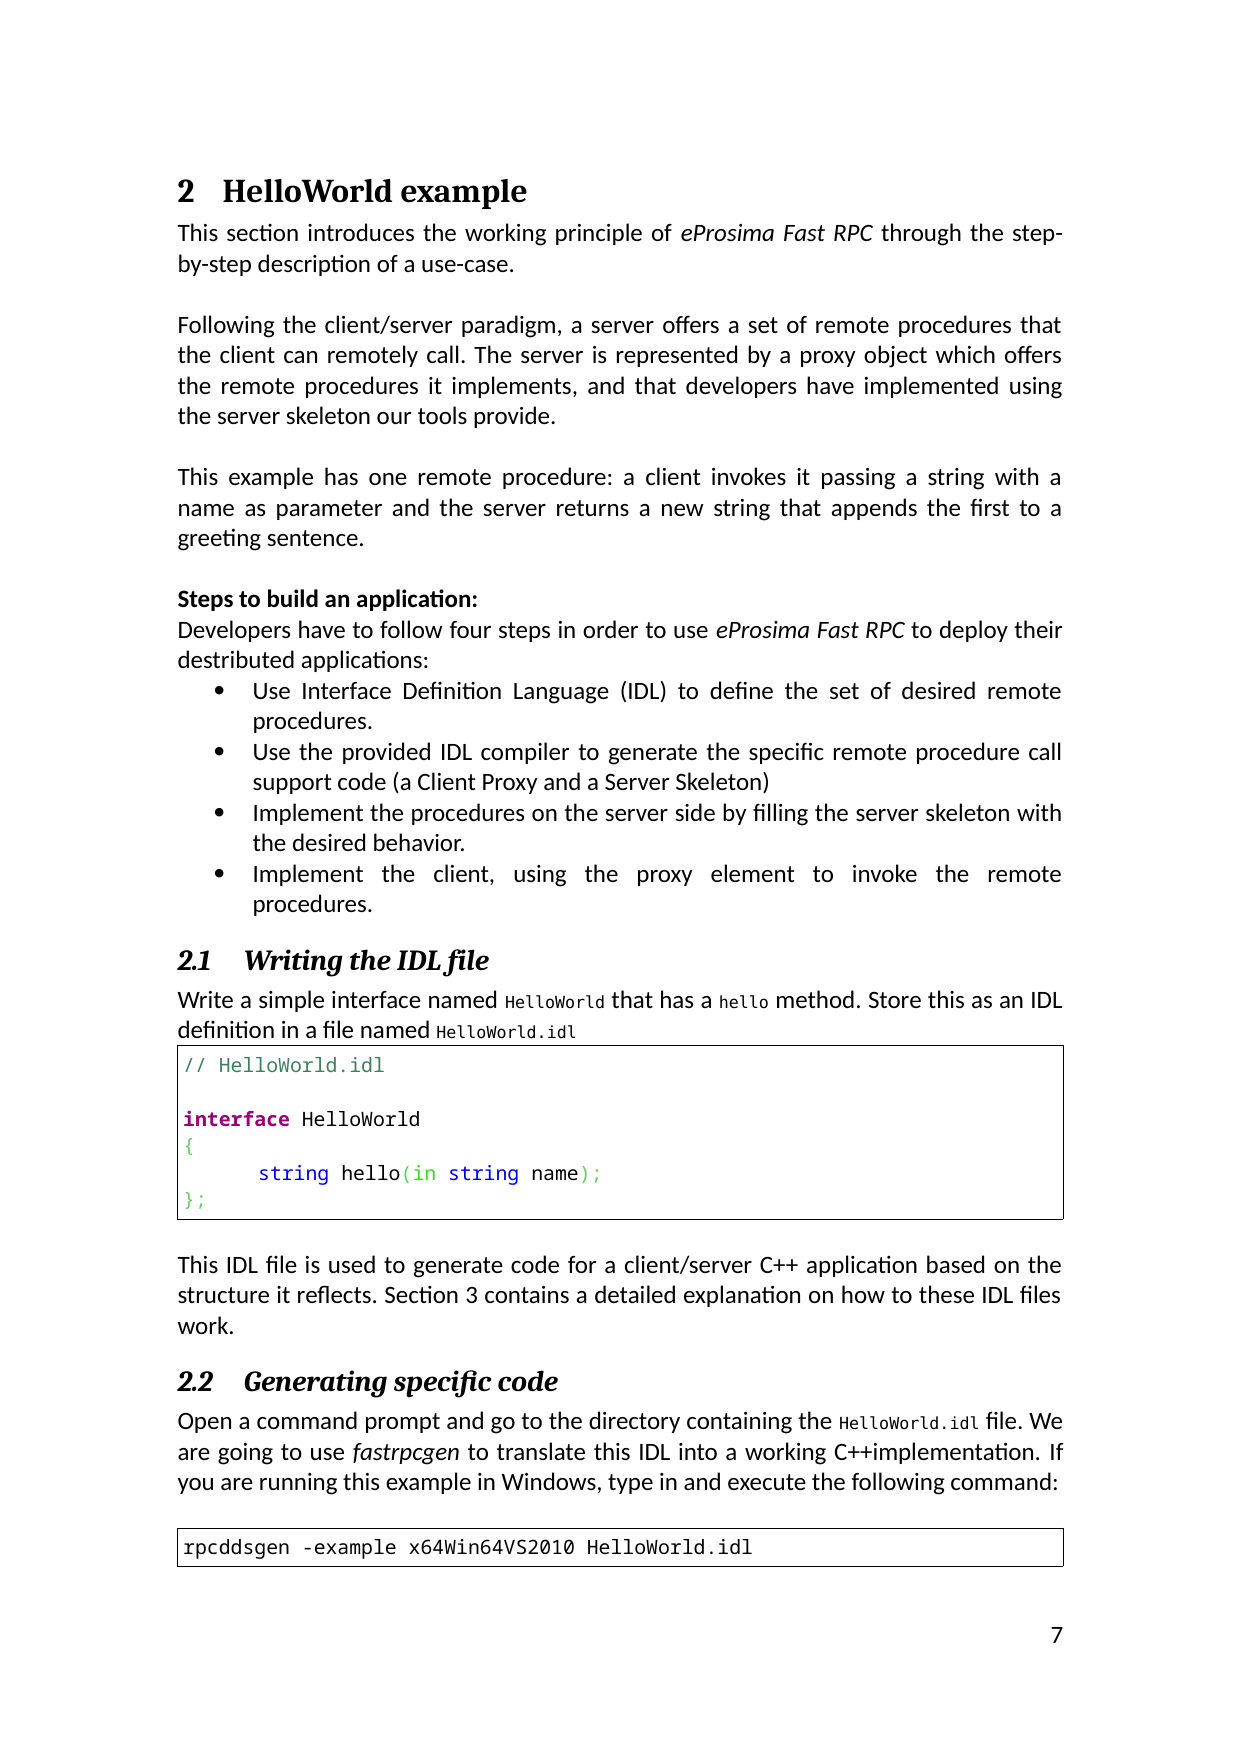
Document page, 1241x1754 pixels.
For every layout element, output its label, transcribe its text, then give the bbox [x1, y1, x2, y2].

table_header rpcddsgen -example x64Win64VS2010 HelloWorld.idl [178, 1529, 1063, 1566]
text Write a simple interface named HelloWorld that has a hello method. Store this as an IDL definition in a file named HelloWorld.idl [177, 984, 1063, 1045]
list Implement the client, using the proxy element to invoke the remote procedures. [215, 858, 1063, 919]
text This IDL file is used to generate code for a client/server C++ application based on the structure it reflects. Section 3 contains a detailed explanation on how to these IDL files work. [177, 1249, 1063, 1341]
text This example has one remote procedure: a client invokes it passing a string with a name as parameter and the server returns a new string that appends the first to a greeting sentence. [177, 461, 1063, 553]
subtitle HelloWorld example [177, 173, 1063, 211]
text Open a command prompt and go to the directory containing the HelloWorld.idl file. We are going to use fastrpcgen to translate this IDL into a working C++implementation. If you are running this example in Windows, type in and execute the following command: [177, 1405, 1063, 1497]
text This section introduces the working principle of eProsima Fast RPC through the step-by-step description of a use-case. [177, 217, 1063, 278]
table_header // HelloWorld.idl interface HelloWorld { string hello(in string name); }; [178, 1046, 1063, 1218]
list Use the provided IDL compiler to generate the specific remote procedure call support code (a Client Proxy and a Server Skeleton) [215, 736, 1063, 797]
subtitle Generating specific code [177, 1366, 1063, 1399]
text Steps to build an application: [177, 583, 1063, 614]
list Use Interface Definition Language (IDL) to define the set of desired remote procedures. [215, 675, 1063, 736]
list Implement the procedures on the server side by filling the server skeleton with the desired behavior. [215, 797, 1063, 858]
text Developers have to follow four steps in order to use eProsima Fast RPC to deploy their destributed applications: [177, 614, 1063, 675]
text Following the client/server paradigm, a server offers a set of remote procedures that the client can remotely call. The server is represented by a proxy object which offers the remote procedures it implements, and that developers have implemented using the server skeleton our tools provide. [177, 309, 1063, 431]
subtitle Writing the IDL file [177, 944, 1063, 978]
